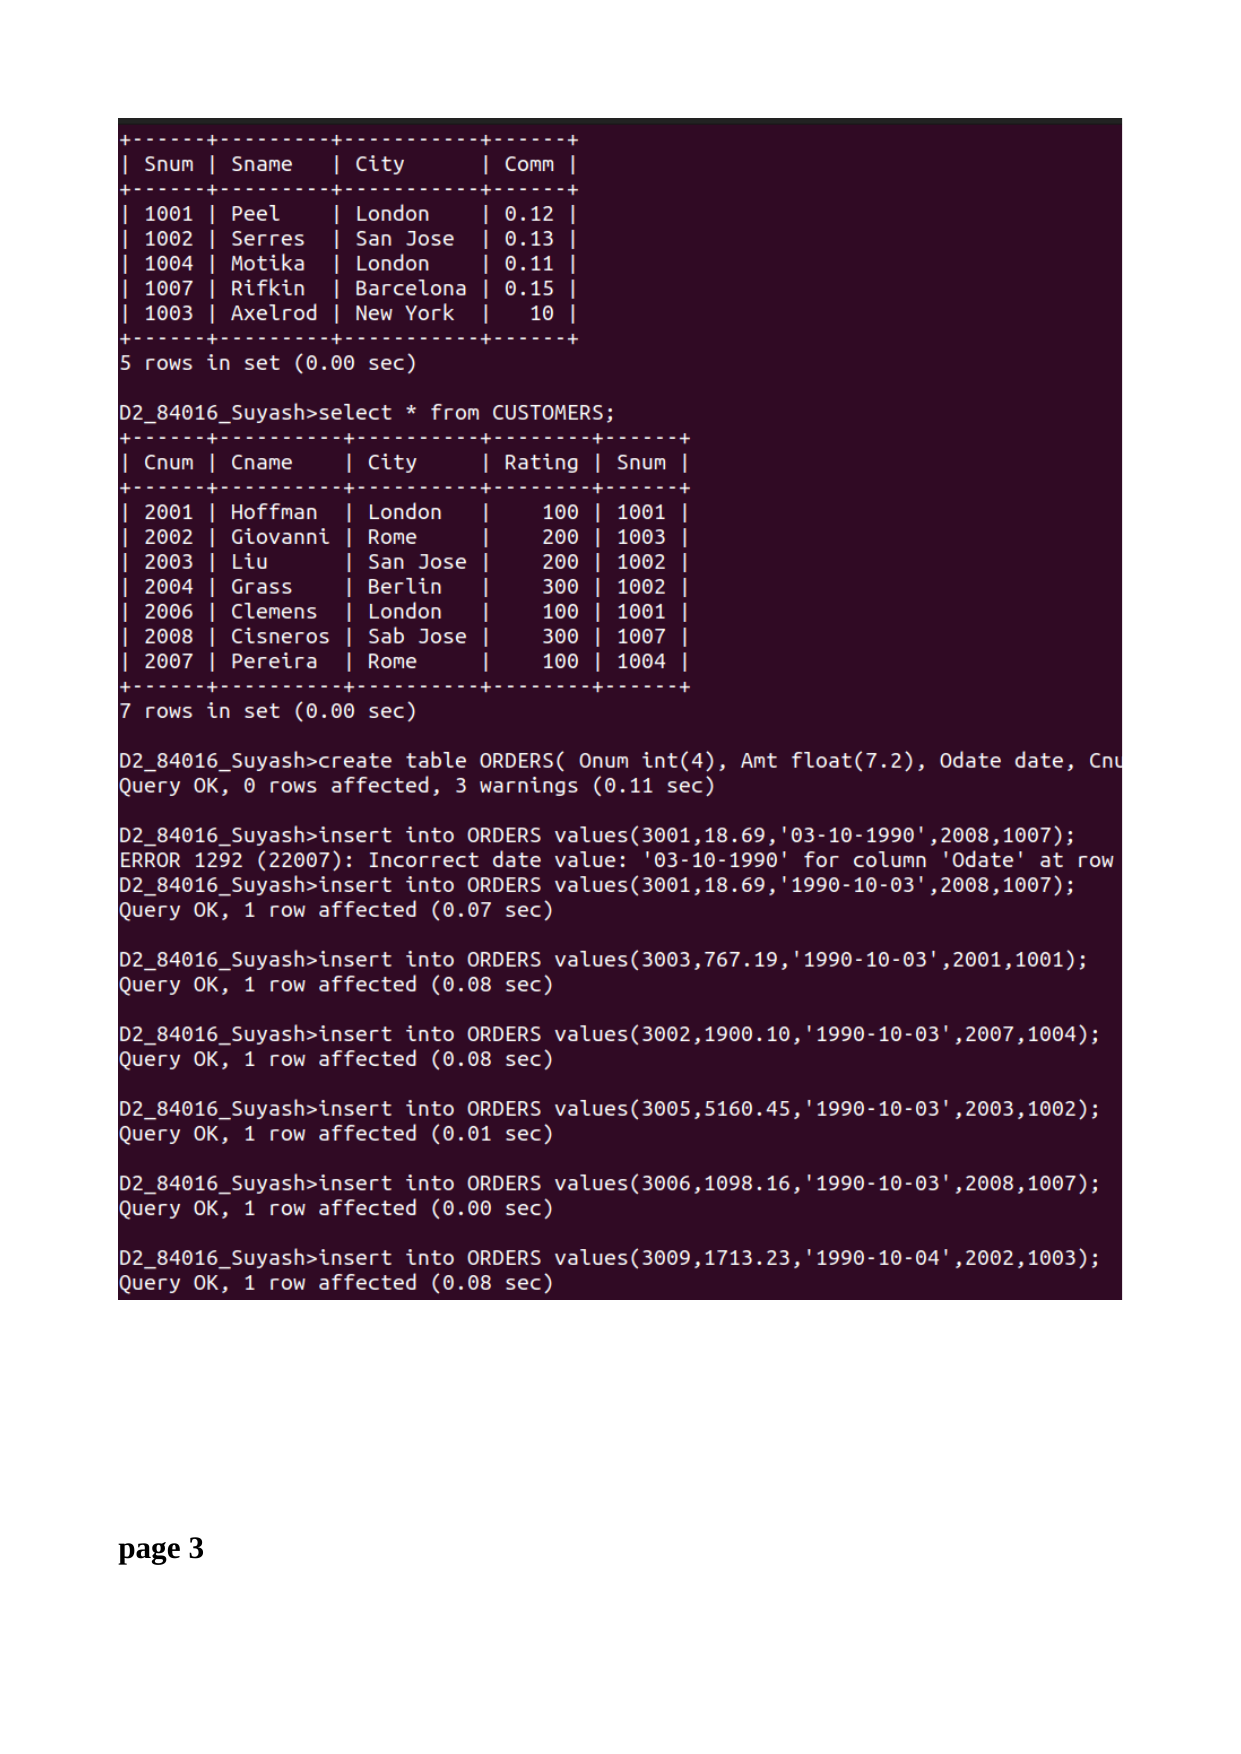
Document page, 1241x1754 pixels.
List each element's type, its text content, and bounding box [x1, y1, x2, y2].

picture [118, 118, 1123, 1300]
text page 3 [118, 1300, 1122, 1623]
